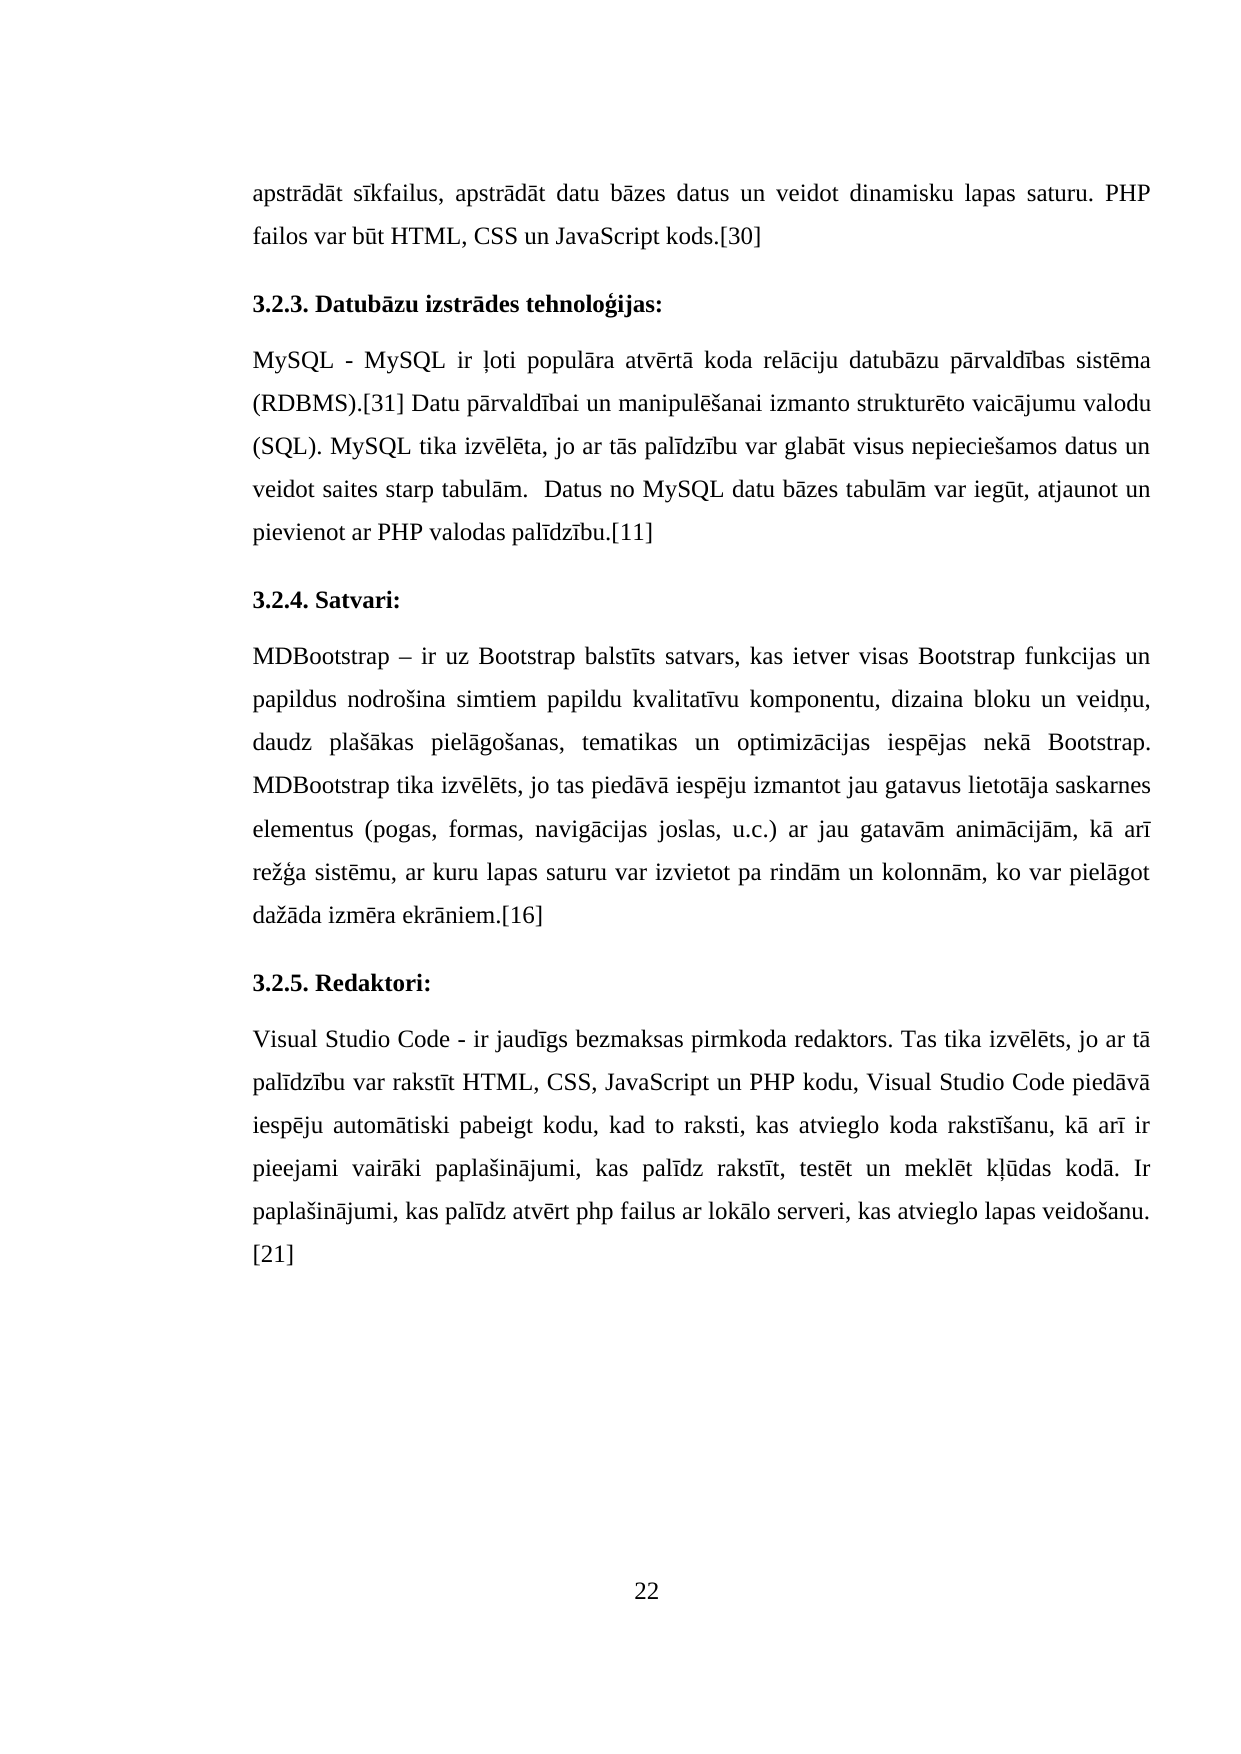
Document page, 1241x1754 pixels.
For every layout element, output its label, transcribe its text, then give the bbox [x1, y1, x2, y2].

subtitle 3.2.5. Redaktori: [252, 968, 1152, 997]
subtitle 3.2.4. Satvari: [252, 586, 1152, 614]
subtitle 3.2.3. Datubāzu izstrādes tehnoloģijas: [252, 289, 1152, 318]
list apstrādāt sīkfailus, apstrādāt datu bāzes datus un veidot dinamisku lapas saturu. PHP failos var būt HTML, CSS un JavaScript kods.[30] [252, 178, 1152, 250]
list MDBootstrap – ir uz Bootstrap balstīts satvars, kas ietver visas Bootstrap funkcijas un papildus nodrošina simtiem papildu kvalitatīvu komponentu, dizaina bloku un veidņu, daudz plašākas pielāgošanas, tematikas un optimizācijas iespējas nekā Bootstrap. MDBootstrap tika izvēlēts, jo tas piedāvā iespēju izmantot jau gatavus lietotāja saskarnes elementus (pogas, formas, navigācijas joslas, u.c.) ar jau gatavām animācijām, kā arī režģa sistēmu, ar kuru lapas saturu var izvietot pa rindām un kolonnām, ko var pielāgot dažāda izmēra ekrāniem.[16] [252, 641, 1152, 929]
list MySQL - MySQL ir ļoti populāra atvērtā koda relāciju datubāzu pārvaldības sistēma (RDBMS).[31] Datu pārvaldībai un manipulēšanai izmanto strukturēto vaicājumu valodu (SQL). MySQL tika izvēlēta, jo ar tās palīdzību var glabāt visus nepieciešamos datus un veidot saites starp tabulām. Datus no MySQL datu bāzes tabulām var iegūt, atjaunot un pievienot ar PHP valodas palīdzību.[11] [252, 345, 1152, 546]
list Visual Studio Code - ir jaudīgs bezmaksas pirmkoda redaktors. Tas tika izvēlēts, jo ar tā palīdzību var rakstīt HTML, CSS, JavaScript un PHP kodu, Visual Studio Code piedāvā iespēju automātiski pabeigt kodu, kad to raksti, kas atvieglo koda rakstīšanu, kā arī ir pieejami vairāki paplašinājumi, kas palīdz rakstīt, testēt un meklēt kļūdas kodā. Ir paplašinājumi, kas palīdz atvērt php failus ar lokālo serveri, kas atvieglo lapas veidošanu.[21] [252, 1024, 1152, 1268]
